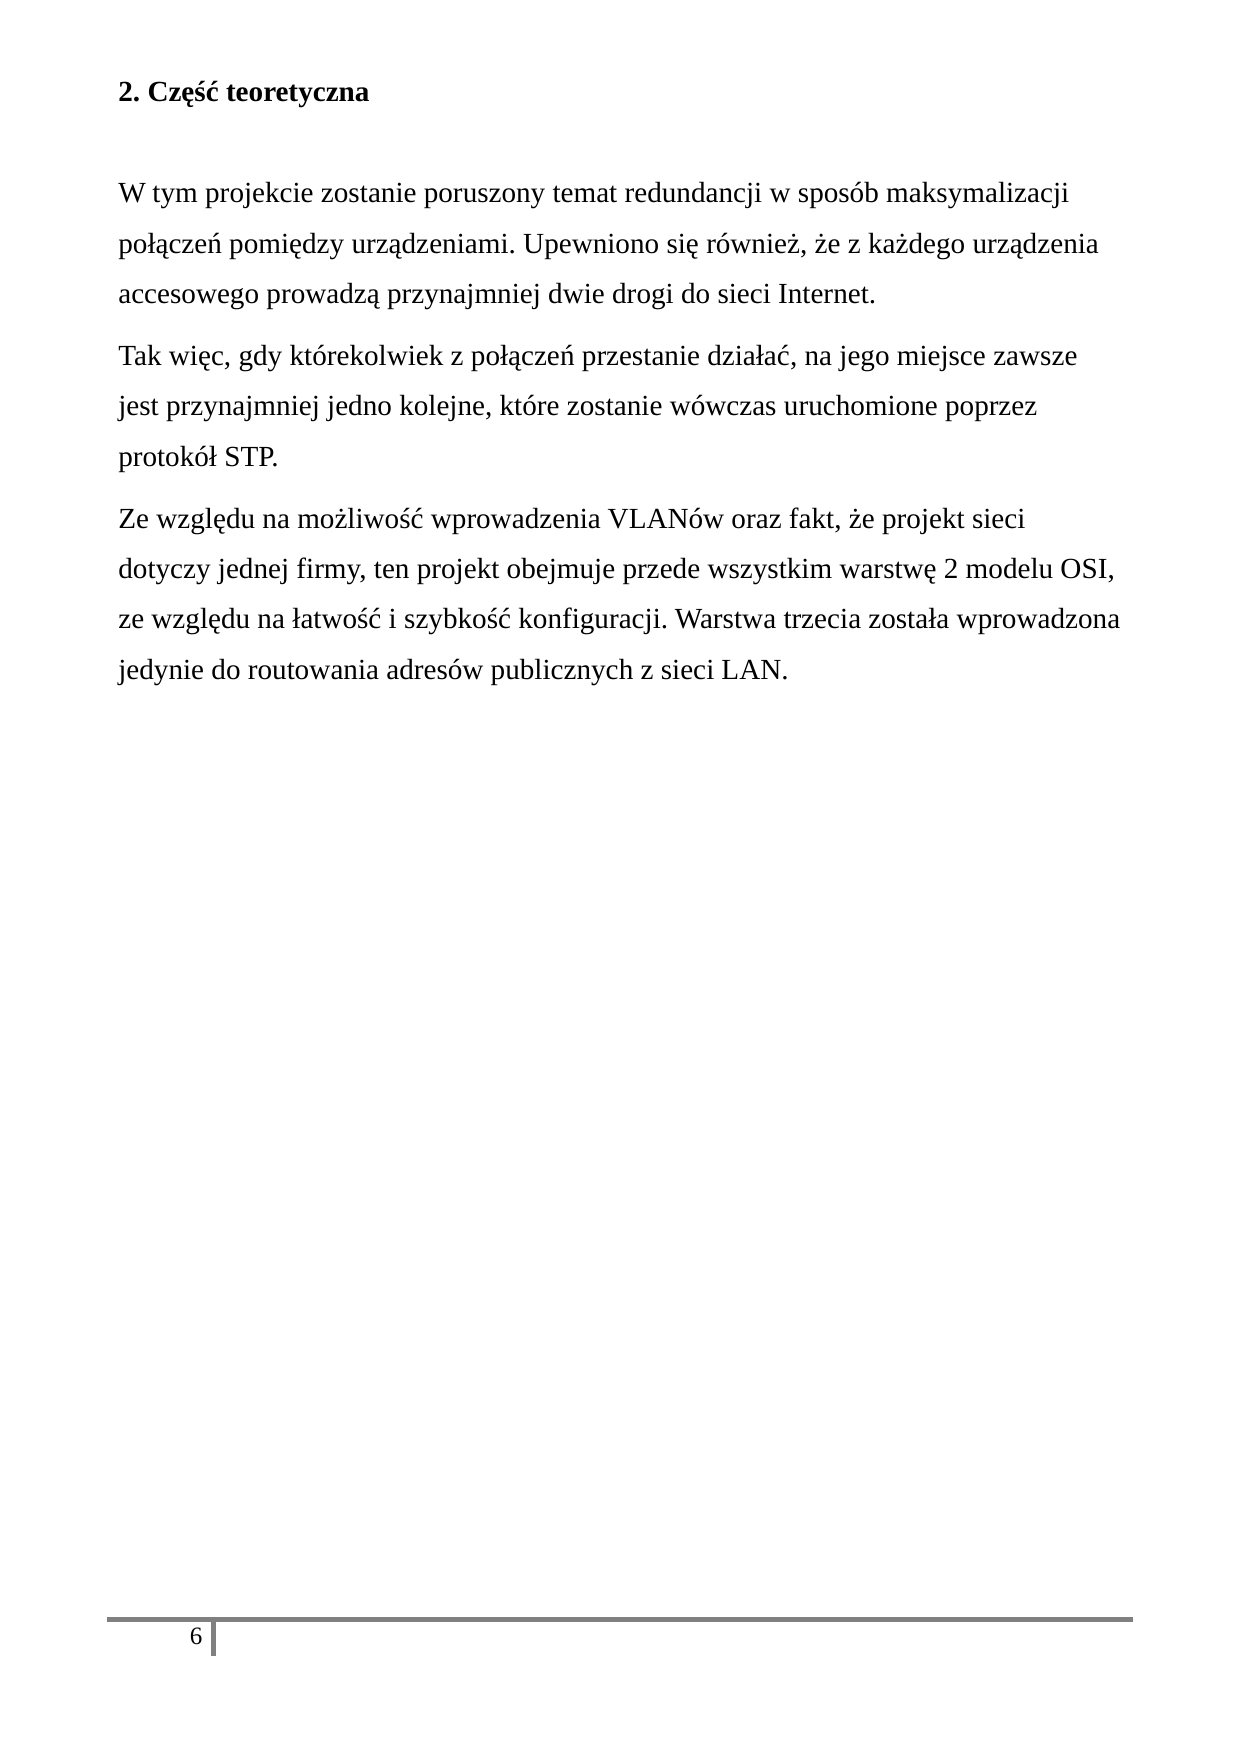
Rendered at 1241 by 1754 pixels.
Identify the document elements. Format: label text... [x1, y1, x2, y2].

text W tym projekcie zostanie poruszony temat redundancji w sposób maksymalizacji połączeń pomiędzy urządzeniami. Upewniono się również, że z każdego urządzenia accesowego prowadzą przynajmniej dwie drogi do sieci Internet. [118, 175, 1122, 309]
subtitle 2. Część teoretyczna [118, 74, 1122, 107]
text Ze względu na możliwość wprowadzenia VLANów oraz fakt, że projekt sieci dotyczy jednej firmy, ten projekt obejmuje przede wszystkim warstwę 2 modelu OSI, ze względu na łatwość i szybkość konfiguracji. Warstwa trzecia została wprowadzona jedynie do routowania adresów publicznych z sieci LAN. [118, 501, 1122, 686]
text Tak więc, gdy którekolwiek z połączeń przestanie działać, na jego miejsce zawsze jest przynajmniej jedno kolejne, które zostanie wówczas uruchomione poprzez protokół STP. [118, 338, 1122, 472]
